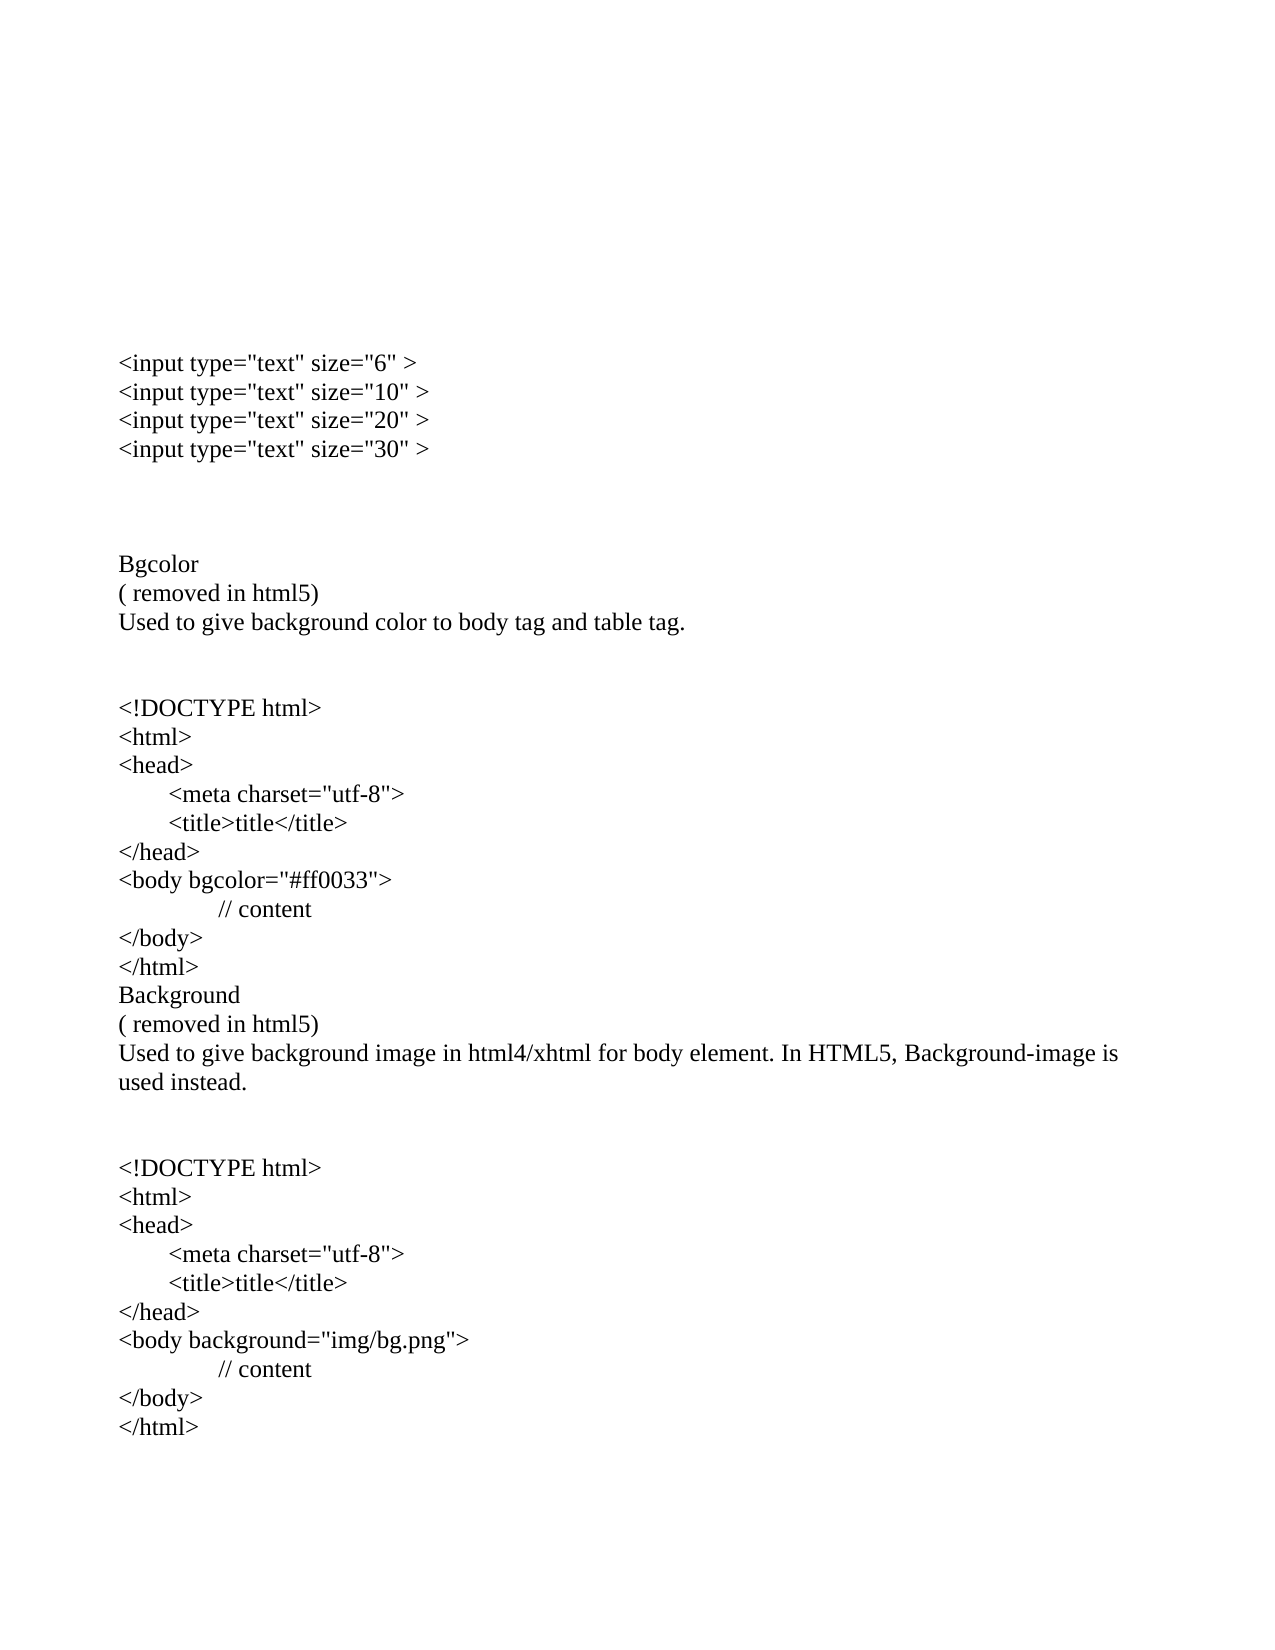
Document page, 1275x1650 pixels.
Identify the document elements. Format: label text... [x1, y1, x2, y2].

text Background [118, 981, 1157, 1009]
text <title>title</title> [118, 1268, 1157, 1297]
text </html> [118, 952, 1157, 981]
text </body> [118, 923, 1157, 952]
text </head> [118, 837, 1157, 866]
text <body background="img/bg.png"> [118, 1326, 1157, 1354]
text ( removed in html5) [118, 578, 1157, 607]
text <title>title</title> [118, 808, 1157, 837]
text Used to give background color to body tag and table tag. [118, 607, 1157, 636]
text <html> [118, 1182, 1157, 1211]
text <input type="text" size="30" > [118, 434, 1157, 463]
text <body bgcolor="#ff0033"> [118, 866, 1157, 894]
text <input type="text" size="6" > [118, 348, 1157, 377]
text <meta charset="utf-8"> [118, 1239, 1157, 1268]
text // content [118, 894, 1157, 923]
text <!DOCTYPE html> [118, 1153, 1157, 1182]
text <meta charset="utf-8"> [118, 779, 1157, 808]
text ( removed in html5) [118, 1009, 1157, 1038]
text </head> [118, 1297, 1157, 1326]
text <head> [118, 1211, 1157, 1239]
text // content [118, 1354, 1157, 1383]
text <!DOCTYPE html> [118, 693, 1157, 722]
text Bgcolor [118, 549, 1157, 578]
text </body> [118, 1383, 1157, 1412]
text <input type="text" size="10" > [118, 377, 1157, 406]
text <html> [118, 722, 1157, 751]
text <input type="text" size="20" > [118, 406, 1157, 434]
text Used to give background image in html4/xhtml for body element. In HTML5, Background-image is used instead. [118, 1038, 1157, 1096]
text <head> [118, 751, 1157, 779]
text </html> [118, 1412, 1157, 1441]
